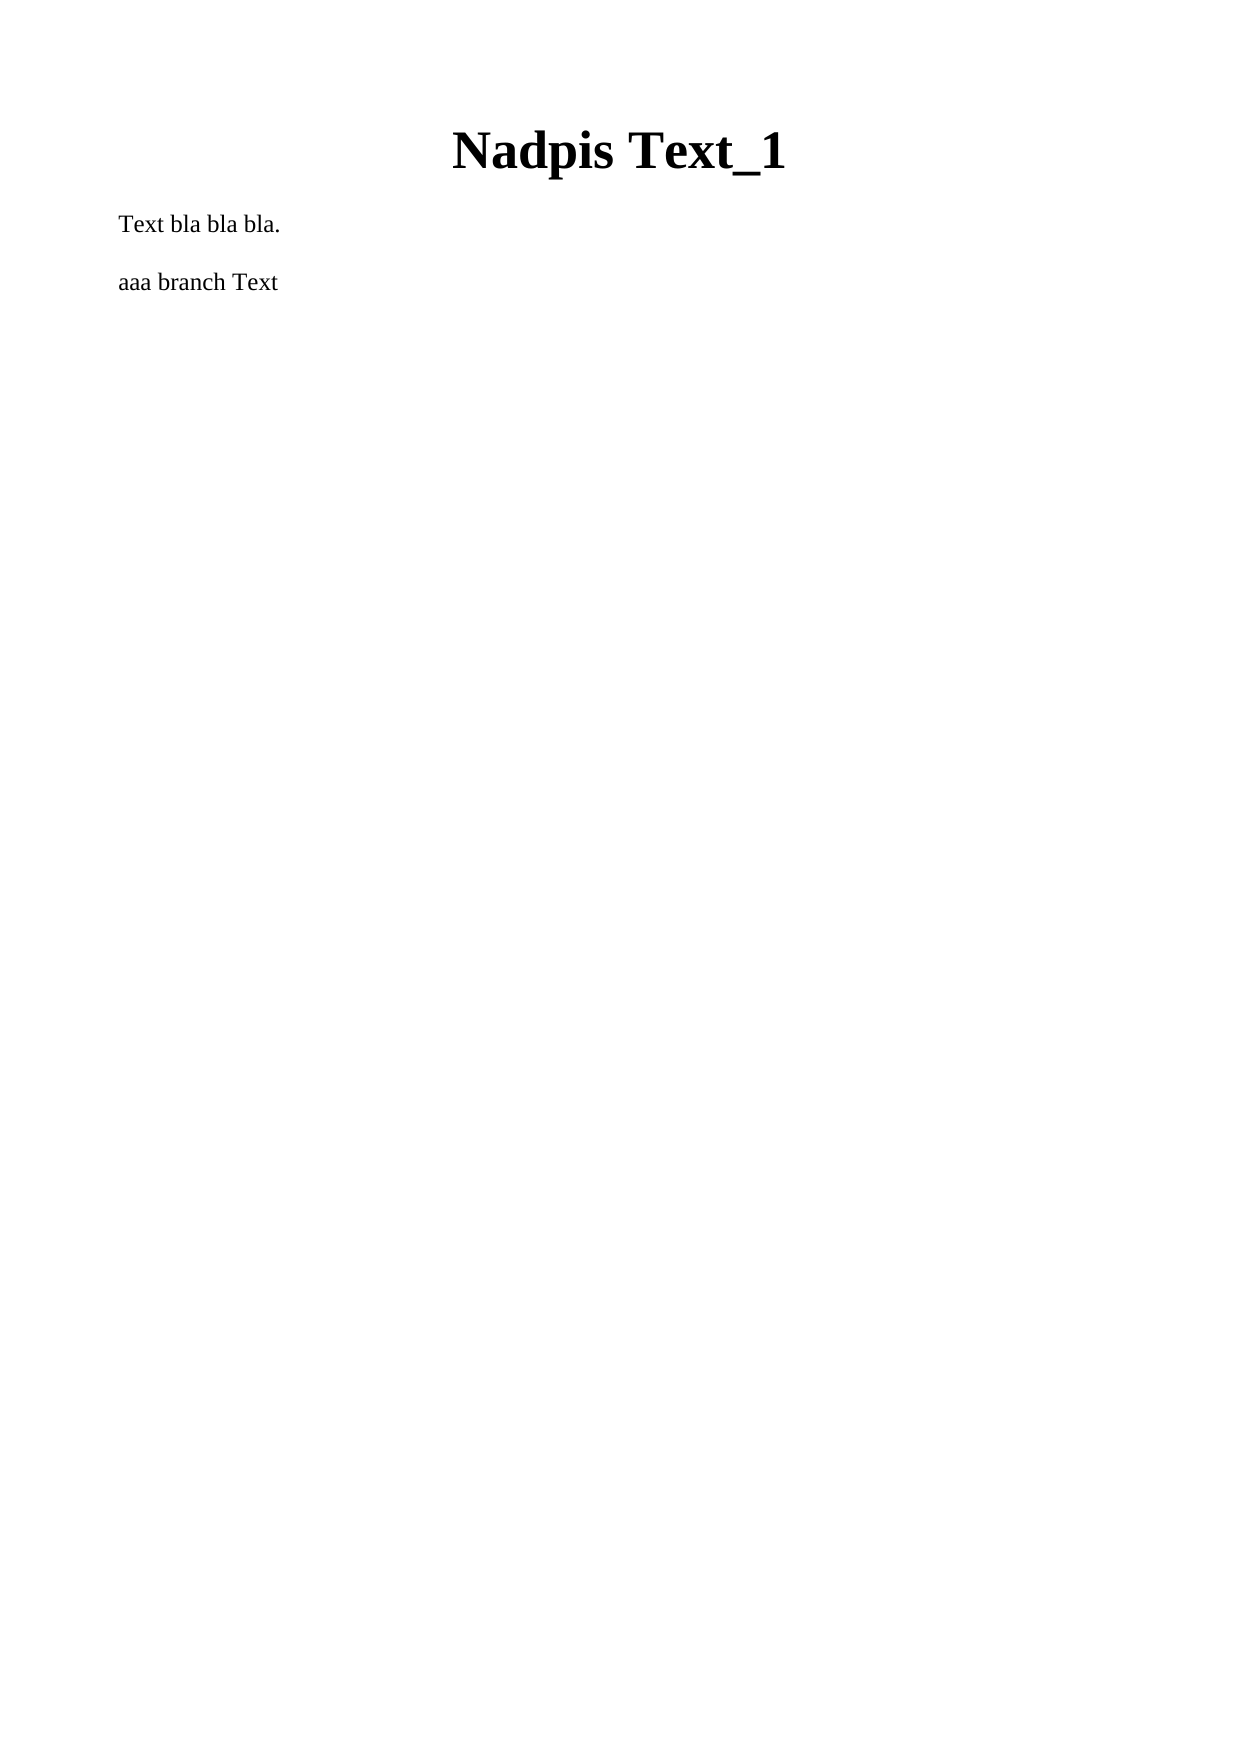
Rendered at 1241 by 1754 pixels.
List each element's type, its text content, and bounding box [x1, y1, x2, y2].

text Nadpis Text_1 [118, 118, 1122, 180]
text aaa branch Text [118, 267, 1122, 295]
text Text bla bla bla. [118, 209, 1122, 238]
